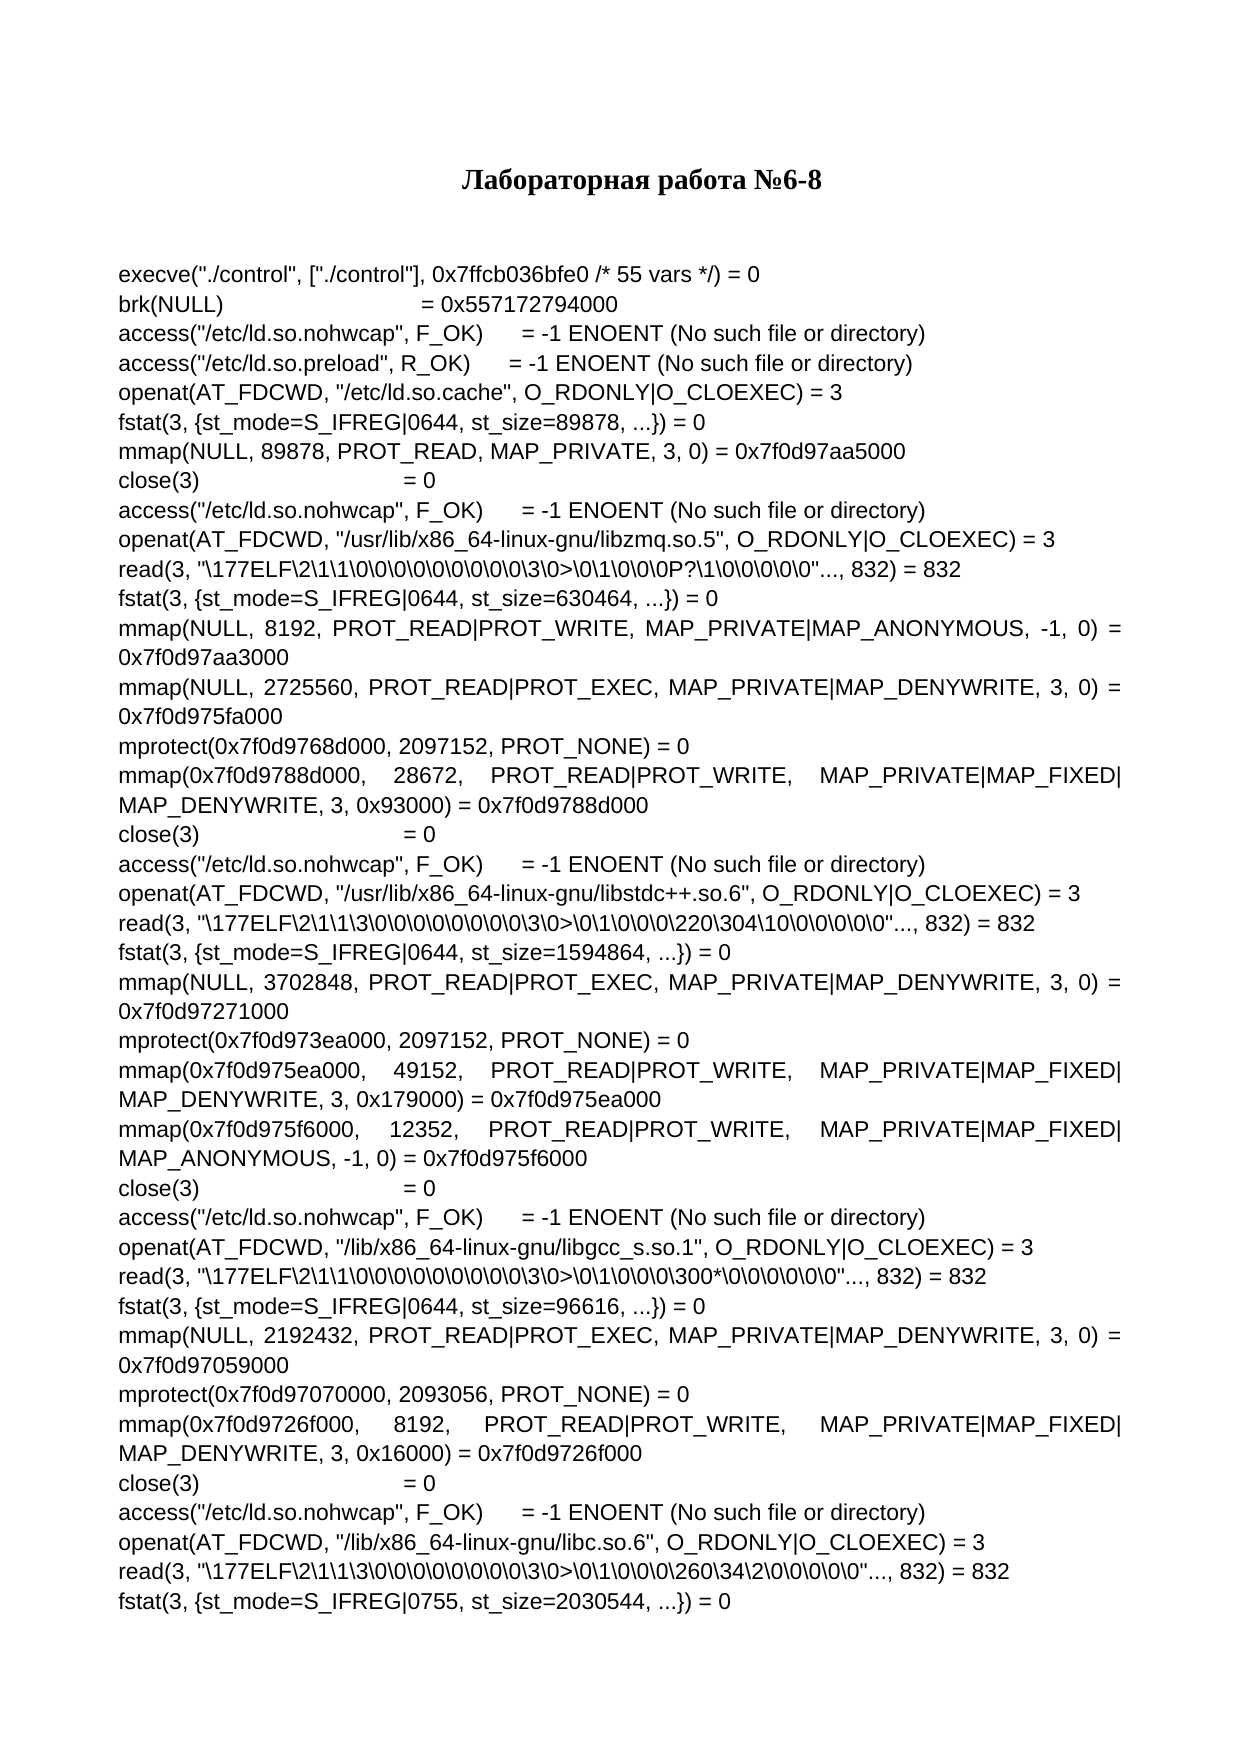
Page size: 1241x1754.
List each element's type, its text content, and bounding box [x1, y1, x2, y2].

text close(3) = 0 [118, 1468, 1122, 1497]
text openat(AT_FDCWD, "/usr/lib/x86_64-linux-gnu/libzmq.so.5", O_RDONLY|O_CLOEXEC) = 3 [118, 524, 1122, 554]
text mmap(NULL, 89878, PROT_READ, MAP_PRIVATE, 3, 0) = 0x7f0d97aa5000 [118, 436, 1122, 465]
text access("/etc/ld.so.nohwcap", F_OK) = -1 ENOENT (No such file or directory) [118, 1202, 1122, 1232]
text openat(AT_FDCWD, "/usr/lib/x86_64-linux-gnu/libstdc++.so.6", O_RDONLY|O_CLOEXEC) = 3 [118, 878, 1122, 907]
text fstat(3, {st_mode=S_IFREG|0644, st_size=96616, ...}) = 0 [118, 1291, 1122, 1320]
text mprotect(0x7f0d9768d000, 2097152, PROT_NONE) = 0 [118, 731, 1122, 760]
text mprotect(0x7f0d97070000, 2093056, PROT_NONE) = 0 [118, 1379, 1122, 1409]
text mmap(NULL, 8192, PROT_READ|PROT_WRITE, MAP_PRIVATE|MAP_ANONYMOUS, -1, 0) = 0x7f0d97aa3000 [118, 613, 1122, 672]
text access("/etc/ld.so.nohwcap", F_OK) = -1 ENOENT (No such file or directory) [118, 495, 1122, 524]
text openat(AT_FDCWD, "/lib/x86_64-linux-gnu/libc.so.6", O_RDONLY|O_CLOEXEC) = 3 [118, 1527, 1122, 1556]
text access("/etc/ld.so.nohwcap", F_OK) = -1 ENOENT (No such file or directory) [118, 848, 1122, 878]
text mmap(NULL, 2725560, PROT_READ|PROT_EXEC, MAP_PRIVATE|MAP_DENYWRITE, 3, 0) = 0x7f0d975fa000 [118, 672, 1122, 731]
text mmap(0x7f0d9726f000, 8192, PROT_READ|PROT_WRITE, MAP_PRIVATE|MAP_FIXED|MAP_DENYWRITE, 3, 0x16000) = 0x7f0d9726f000 [118, 1409, 1122, 1468]
text mmap(0x7f0d9788d000, 28672, PROT_READ|PROT_WRITE, MAP_PRIVATE|MAP_FIXED|MAP_DENYWRITE, 3, 0x93000) = 0x7f0d9788d000 [118, 760, 1122, 819]
text read(3, "\177ELF\2\1\1\3\0\0\0\0\0\0\0\0\3\0>\0\1\0\0\0\260\34\2\0\0\0\0\0"..., 832) = 832 [118, 1556, 1122, 1586]
text brk(NULL) = 0x557172794000 [118, 288, 1122, 318]
text mmap(0x7f0d975f6000, 12352, PROT_READ|PROT_WRITE, MAP_PRIVATE|MAP_FIXED|MAP_ANONYMOUS, -1, 0) = 0x7f0d975f6000 [118, 1114, 1122, 1173]
text execve("./control", ["./control"], 0x7ffcb036bfe0 /* 55 vars */) = 0 [118, 259, 1122, 288]
text mmap(0x7f0d975ea000, 49152, PROT_READ|PROT_WRITE, MAP_PRIVATE|MAP_FIXED|MAP_DENYWRITE, 3, 0x179000) = 0x7f0d975ea000 [118, 1055, 1122, 1114]
text access("/etc/ld.so.nohwcap", F_OK) = -1 ENOENT (No such file or directory) [118, 1497, 1122, 1527]
text fstat(3, {st_mode=S_IFREG|0644, st_size=89878, ...}) = 0 [118, 406, 1122, 436]
text close(3) = 0 [118, 819, 1122, 848]
text access("/etc/ld.so.preload", R_OK) = -1 ENOENT (No such file or directory) [118, 347, 1122, 377]
text mprotect(0x7f0d973ea000, 2097152, PROT_NONE) = 0 [118, 1025, 1122, 1055]
text close(3) = 0 [118, 465, 1122, 495]
text fstat(3, {st_mode=S_IFREG|0755, st_size=2030544, ...}) = 0 [118, 1586, 1122, 1615]
text mmap(NULL, 2192432, PROT_READ|PROT_EXEC, MAP_PRIVATE|MAP_DENYWRITE, 3, 0) = 0x7f0d97059000 [118, 1320, 1122, 1379]
text openat(AT_FDCWD, "/lib/x86_64-linux-gnu/libgcc_s.so.1", O_RDONLY|O_CLOEXEC) = 3 [118, 1232, 1122, 1261]
text fstat(3, {st_mode=S_IFREG|0644, st_size=630464, ...}) = 0 [118, 583, 1122, 613]
text mmap(NULL, 3702848, PROT_READ|PROT_EXEC, MAP_PRIVATE|MAP_DENYWRITE, 3, 0) = 0x7f0d97271000 [118, 966, 1122, 1025]
text close(3) = 0 [118, 1173, 1122, 1202]
text openat(AT_FDCWD, "/etc/ld.so.cache", O_RDONLY|O_CLOEXEC) = 3 [118, 377, 1122, 406]
text read(3, "\177ELF\2\1\1\3\0\0\0\0\0\0\0\0\3\0>\0\1\0\0\0\220\304\10\0\0\0\0\0"..., 832) = 832 [118, 907, 1122, 937]
text read(3, "\177ELF\2\1\1\0\0\0\0\0\0\0\0\0\3\0>\0\1\0\0\0P?\1\0\0\0\0\0"..., 832) = 832 [118, 554, 1122, 583]
text read(3, "\177ELF\2\1\1\0\0\0\0\0\0\0\0\0\3\0>\0\1\0\0\0\300*\0\0\0\0\0\0"..., 832) = 832 [118, 1261, 1122, 1291]
text access("/etc/ld.so.nohwcap", F_OK) = -1 ENOENT (No such file or directory) [118, 318, 1122, 347]
text Лабораторная работа №6-8 [118, 162, 1122, 196]
text fstat(3, {st_mode=S_IFREG|0644, st_size=1594864, ...}) = 0 [118, 937, 1122, 966]
